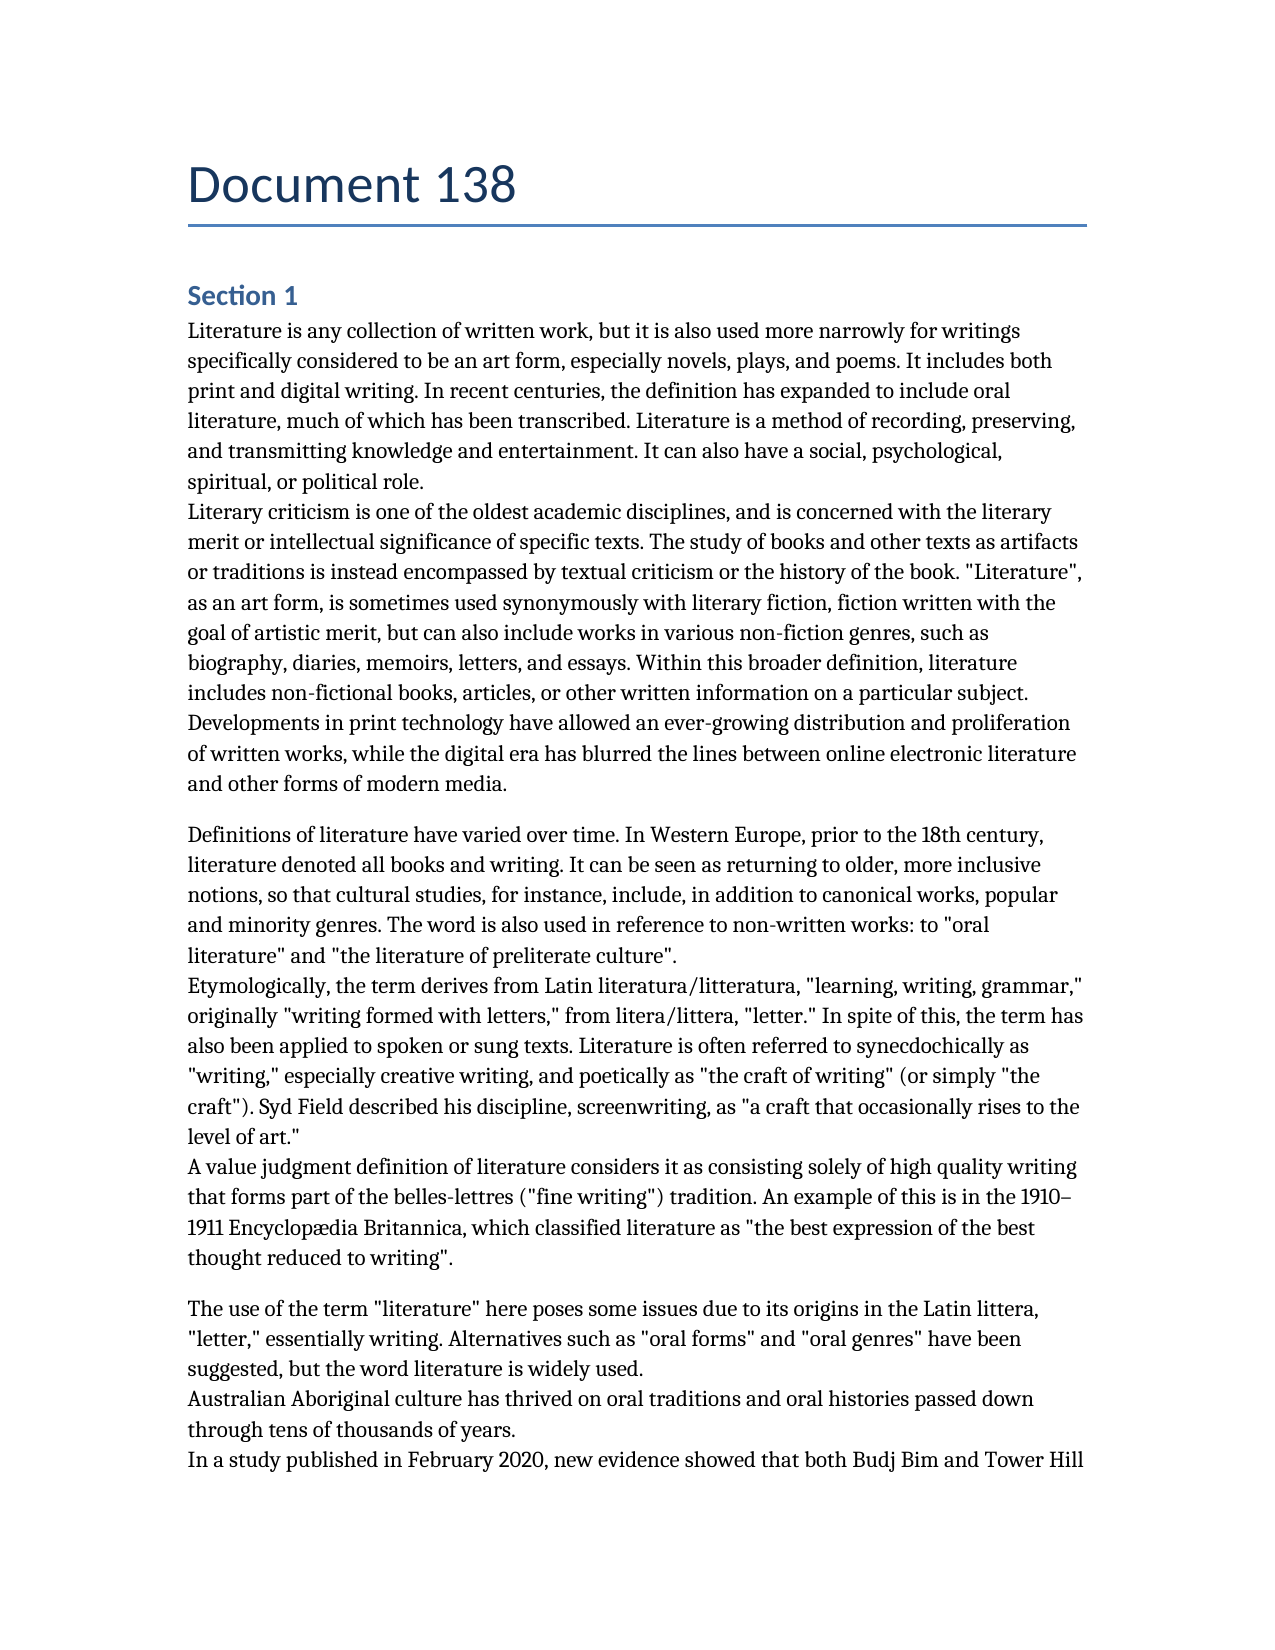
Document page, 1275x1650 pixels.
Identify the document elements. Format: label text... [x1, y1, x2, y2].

title Document 138 [187, 150, 1087, 227]
text Literature is any collection of written work, but it is also used more narrowly for writings specifically considered to be an art form, especially novels, plays, and poems. It includes both print and digital writing. In recent centuries, the definition has expanded to include oral literature, much of which has been transcribed. Literature is a method of recording, preserving, and transmitting knowledge and entertainment. It can also have a social, psychological, spiritual, or political role. Literary criticism is one of the oldest academic disciplines, and is concerned with the literary merit or intellectual significance of specific texts. The study of books and other texts as artifacts or traditions is instead encompassed by textual criticism or the history of the book. "Literature", as an art form, is sometimes used synonymously with literary fiction, fiction written with the goal of artistic merit, but can also include works in various non-fiction genres, such as biography, diaries, memoirs, letters, and essays. Within this broader definition, literature includes non-fictional books, articles, or other written information on a particular subject. Developments in print technology have allowed an ever-growing distribution and proliferation of written works, while the digital era has blurred the lines between online electronic literature and other forms of modern media. [187, 317, 1087, 797]
subtitle Section 1 [187, 277, 1087, 312]
text The use of the term "literature" here poses some issues due to its origins in the Latin littera, "letter," essentially writing. Alternatives such as "oral forms" and "oral genres" have been suggested, but the word literature is widely used. Australian Aboriginal culture has thrived on oral traditions and oral histories passed down through tens of thousands of years. In a study published in February 2020, new evidence showed that both Budj Bim and Tower Hill [187, 1296, 1087, 1473]
text Definitions of literature have varied over time. In Western Europe, prior to the 18th century, literature denoted all books and writing. It can be seen as returning to older, more inclusive notions, so that cultural studies, for instance, include, in addition to canonical works, popular and minority genres. The word is also used in reference to non-written works: to "oral literature" and "the literature of preliterate culture". Etymologically, the term derives from Latin literatura/litteratura, "learning, writing, grammar," originally "writing formed with letters," from litera/littera, "letter." In spite of this, the term has also been applied to spoken or sung texts. Literature is often referred to synecdochically as "writing," especially creative writing, and poetically as "the craft of writing" (or simply "the craft"). Syd Field described his discipline, screenwriting, as "a craft that occasionally rises to the level of art." A value judgment definition of literature considers it as consisting solely of high quality writing that forms part of the belles-lettres ("fine writing") tradition. An example of this is in the 1910–1911 Encyclopædia Britannica, which classified literature as "the best expression of the best thought reduced to writing". [187, 822, 1087, 1271]
